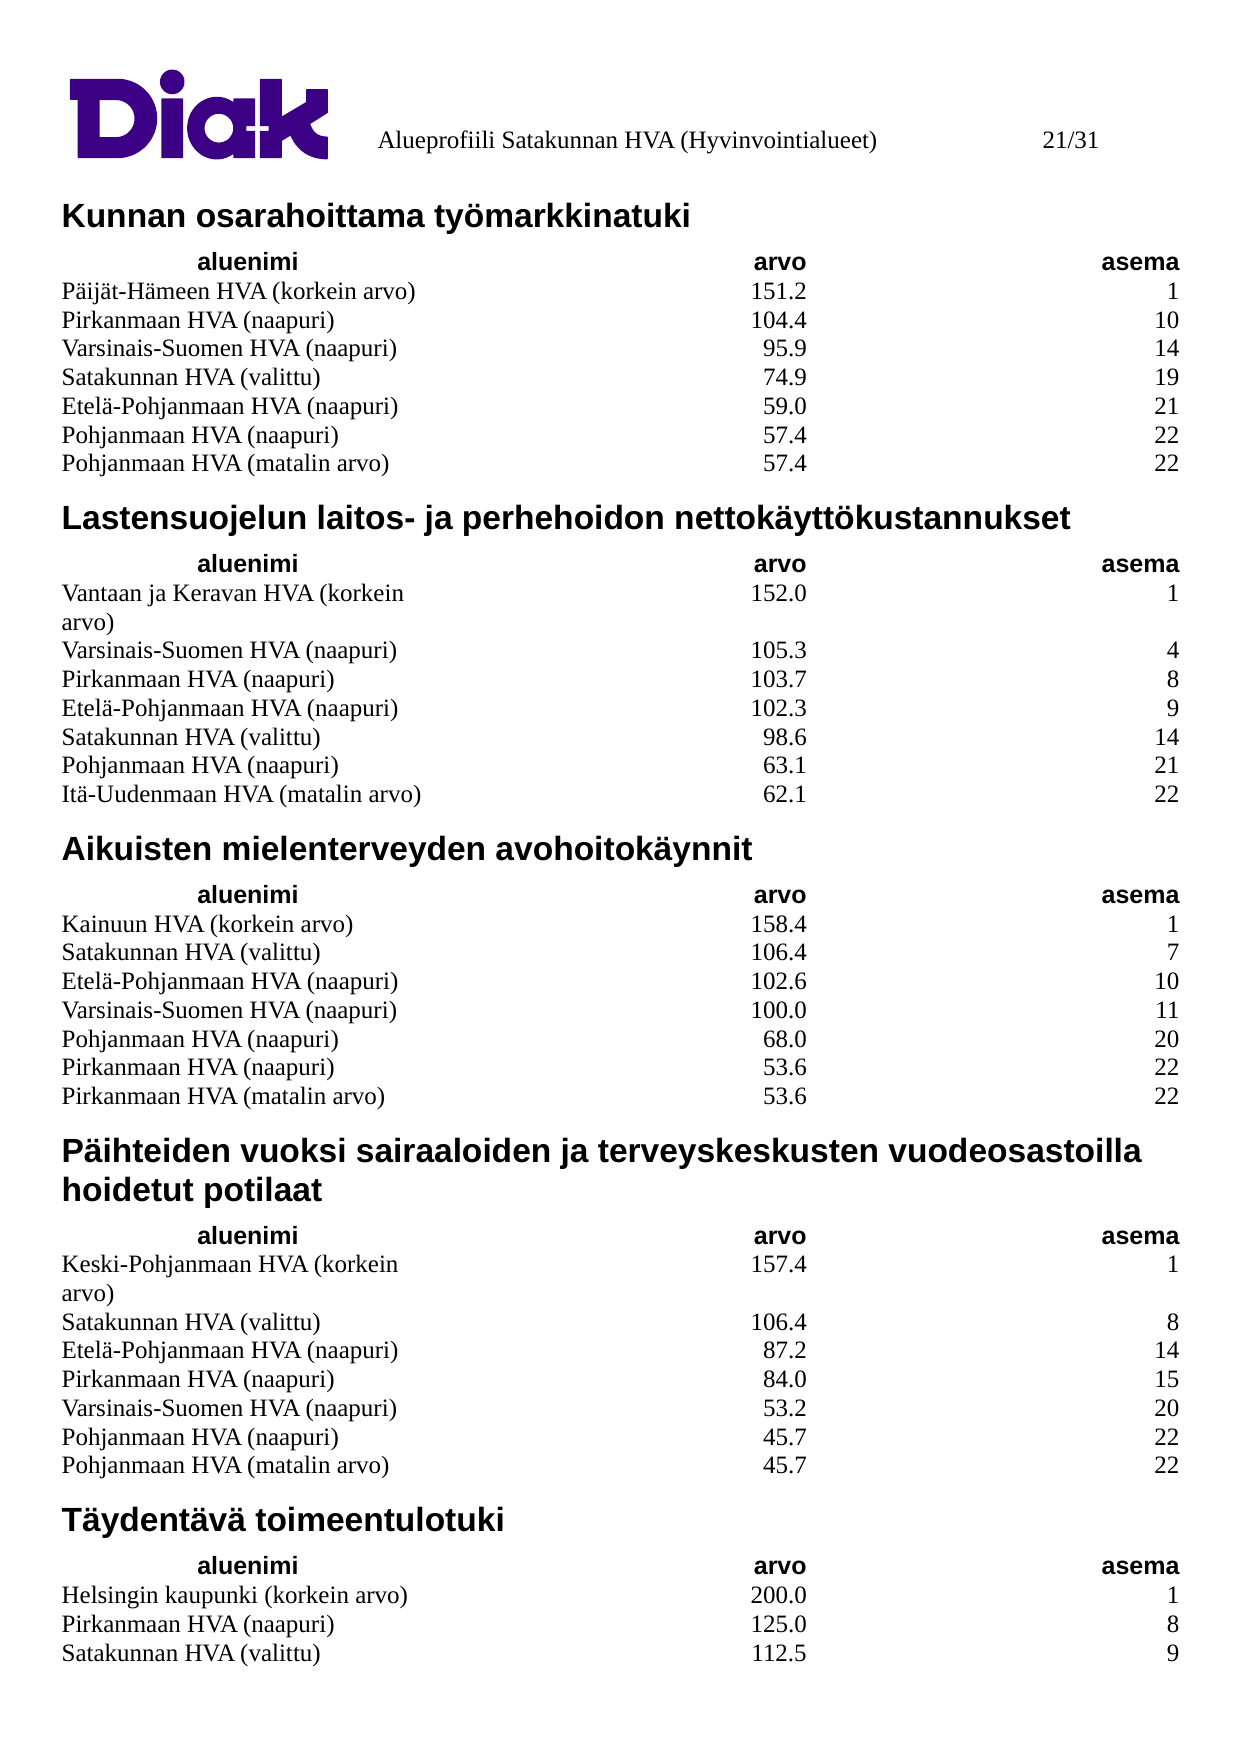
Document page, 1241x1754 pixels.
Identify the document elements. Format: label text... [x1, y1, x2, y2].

table_cell 57.4 [434, 420, 806, 448]
table_cell 9 [806, 693, 1179, 722]
table_cell 22 [806, 420, 1179, 448]
table_cell 7 [806, 938, 1179, 966]
table_header asema [806, 549, 1179, 578]
table_cell 59.0 [434, 391, 806, 420]
table_header asema [806, 1221, 1179, 1249]
table_cell 20 [806, 1024, 1179, 1052]
table_cell 112.5 [434, 1638, 806, 1666]
table_cell 45.7 [434, 1422, 806, 1451]
table_header aluenimi [61, 880, 434, 909]
table_cell 200.0 [434, 1580, 806, 1609]
table_cell Pohjanmaan HVA (matalin arvo) [61, 1451, 434, 1479]
table_cell 158.4 [434, 909, 806, 937]
table_cell Keski-Pohjanmaan HVA (korkein arvo) [61, 1249, 434, 1307]
table_cell Pirkanmaan HVA (matalin arvo) [61, 1081, 434, 1110]
table_cell 95.9 [434, 334, 806, 362]
table_cell Päijät-Hämeen HVA (korkein arvo) [61, 276, 434, 305]
table_cell 53.6 [434, 1053, 806, 1081]
table_cell 8 [806, 1609, 1179, 1638]
subtitle Päihteiden vuoksi sairaaloiden ja terveyskeskusten vuodeosastoilla hoidetut potilaat [61, 1131, 1179, 1208]
table_cell 62.1 [434, 779, 806, 808]
table_cell Satakunnan HVA (valittu) [61, 722, 434, 751]
table_cell 1 [806, 1249, 1179, 1307]
table_cell Etelä-Pohjanmaan HVA (naapuri) [61, 1336, 434, 1364]
subtitle Täydentävä toimeentulotuki [61, 1500, 1179, 1539]
table_header aluenimi [61, 549, 434, 578]
table_cell Satakunnan HVA (valittu) [61, 1638, 434, 1666]
table_cell Varsinais-Suomen HVA (naapuri) [61, 334, 434, 362]
table_cell 1 [806, 1580, 1179, 1609]
table_header arvo [434, 549, 806, 578]
table_cell 1 [806, 909, 1179, 937]
table_cell 21 [806, 391, 1179, 420]
table_header asema [806, 880, 1179, 909]
table_cell 22 [806, 449, 1179, 477]
table_cell 8 [806, 664, 1179, 693]
table_cell 10 [806, 305, 1179, 333]
table_cell Etelä-Pohjanmaan HVA (naapuri) [61, 693, 434, 722]
table_cell 106.4 [434, 938, 806, 966]
table_cell Helsingin kaupunki (korkein arvo) [61, 1580, 434, 1609]
table_header asema [806, 1551, 1179, 1580]
table_cell Pirkanmaan HVA (naapuri) [61, 1609, 434, 1638]
table_cell 102.3 [434, 693, 806, 722]
table_cell 87.2 [434, 1336, 806, 1364]
table_cell Vantaan ja Keravan HVA (korkein arvo) [61, 578, 434, 636]
table_cell 9 [806, 1638, 1179, 1666]
table_header aluenimi [61, 1221, 434, 1249]
table_cell Varsinais-Suomen HVA (naapuri) [61, 995, 434, 1024]
table_cell 4 [806, 636, 1179, 664]
table_cell Kainuun HVA (korkein arvo) [61, 909, 434, 937]
table_cell 100.0 [434, 995, 806, 1024]
table_cell 105.3 [434, 636, 806, 664]
table_cell 22 [806, 779, 1179, 808]
table_cell Varsinais-Suomen HVA (naapuri) [61, 1393, 434, 1422]
table_cell 103.7 [434, 664, 806, 693]
table_cell 53.2 [434, 1393, 806, 1422]
table_cell Pohjanmaan HVA (matalin arvo) [61, 449, 434, 477]
subtitle Lastensuojelun laitos- ja perhehoidon nettokäyttökustannukset [61, 498, 1179, 537]
table_header asema [806, 247, 1179, 276]
table_cell 22 [806, 1053, 1179, 1081]
table_header arvo [434, 1221, 806, 1249]
table_cell 151.2 [434, 276, 806, 305]
table_cell 19 [806, 362, 1179, 391]
table_header arvo [434, 880, 806, 909]
table_cell Satakunnan HVA (valittu) [61, 1307, 434, 1336]
table_cell Pirkanmaan HVA (naapuri) [61, 664, 434, 693]
table_cell 14 [806, 1336, 1179, 1364]
subtitle Aikuisten mielenterveyden avohoitokäynnit [61, 829, 1179, 867]
table_header arvo [434, 247, 806, 276]
table_cell 74.9 [434, 362, 806, 391]
table_cell Pohjanmaan HVA (naapuri) [61, 420, 434, 448]
table_header aluenimi [61, 1551, 434, 1580]
table_cell Satakunnan HVA (valittu) [61, 362, 434, 391]
table_cell 125.0 [434, 1609, 806, 1638]
table_cell Pohjanmaan HVA (naapuri) [61, 751, 434, 779]
subtitle Kunnan osarahoittama työmarkkinatuki [61, 196, 1179, 235]
table_cell 57.4 [434, 449, 806, 477]
table_cell 104.4 [434, 305, 806, 333]
table_cell 1 [806, 578, 1179, 636]
table_cell 14 [806, 334, 1179, 362]
table_cell Pirkanmaan HVA (naapuri) [61, 305, 434, 333]
table_cell 45.7 [434, 1451, 806, 1479]
table_cell Etelä-Pohjanmaan HVA (naapuri) [61, 391, 434, 420]
table_cell 53.6 [434, 1081, 806, 1110]
table_cell 157.4 [434, 1249, 806, 1307]
table_cell 63.1 [434, 751, 806, 779]
table_cell Pirkanmaan HVA (naapuri) [61, 1053, 434, 1081]
table_cell 15 [806, 1364, 1179, 1393]
table_header arvo [434, 1551, 806, 1580]
table_cell Pohjanmaan HVA (naapuri) [61, 1422, 434, 1451]
table_cell Varsinais-Suomen HVA (naapuri) [61, 636, 434, 664]
table_cell Itä-Uudenmaan HVA (matalin arvo) [61, 779, 434, 808]
table_cell 152.0 [434, 578, 806, 636]
table_cell 68.0 [434, 1024, 806, 1052]
table_cell 22 [806, 1422, 1179, 1451]
table_cell 20 [806, 1393, 1179, 1422]
table_cell 22 [806, 1451, 1179, 1479]
table_cell 10 [806, 966, 1179, 995]
table_cell Pohjanmaan HVA (naapuri) [61, 1024, 434, 1052]
table_cell 14 [806, 722, 1179, 751]
table_header aluenimi [61, 247, 434, 276]
table_cell 8 [806, 1307, 1179, 1336]
table_cell 84.0 [434, 1364, 806, 1393]
table_cell Etelä-Pohjanmaan HVA (naapuri) [61, 966, 434, 995]
table_cell 21 [806, 751, 1179, 779]
table_cell Pirkanmaan HVA (naapuri) [61, 1364, 434, 1393]
table_cell 1 [806, 276, 1179, 305]
table_cell 102.6 [434, 966, 806, 995]
table_cell 106.4 [434, 1307, 806, 1336]
table_cell Satakunnan HVA (valittu) [61, 938, 434, 966]
table_cell 22 [806, 1081, 1179, 1110]
table_cell 11 [806, 995, 1179, 1024]
table_cell 98.6 [434, 722, 806, 751]
